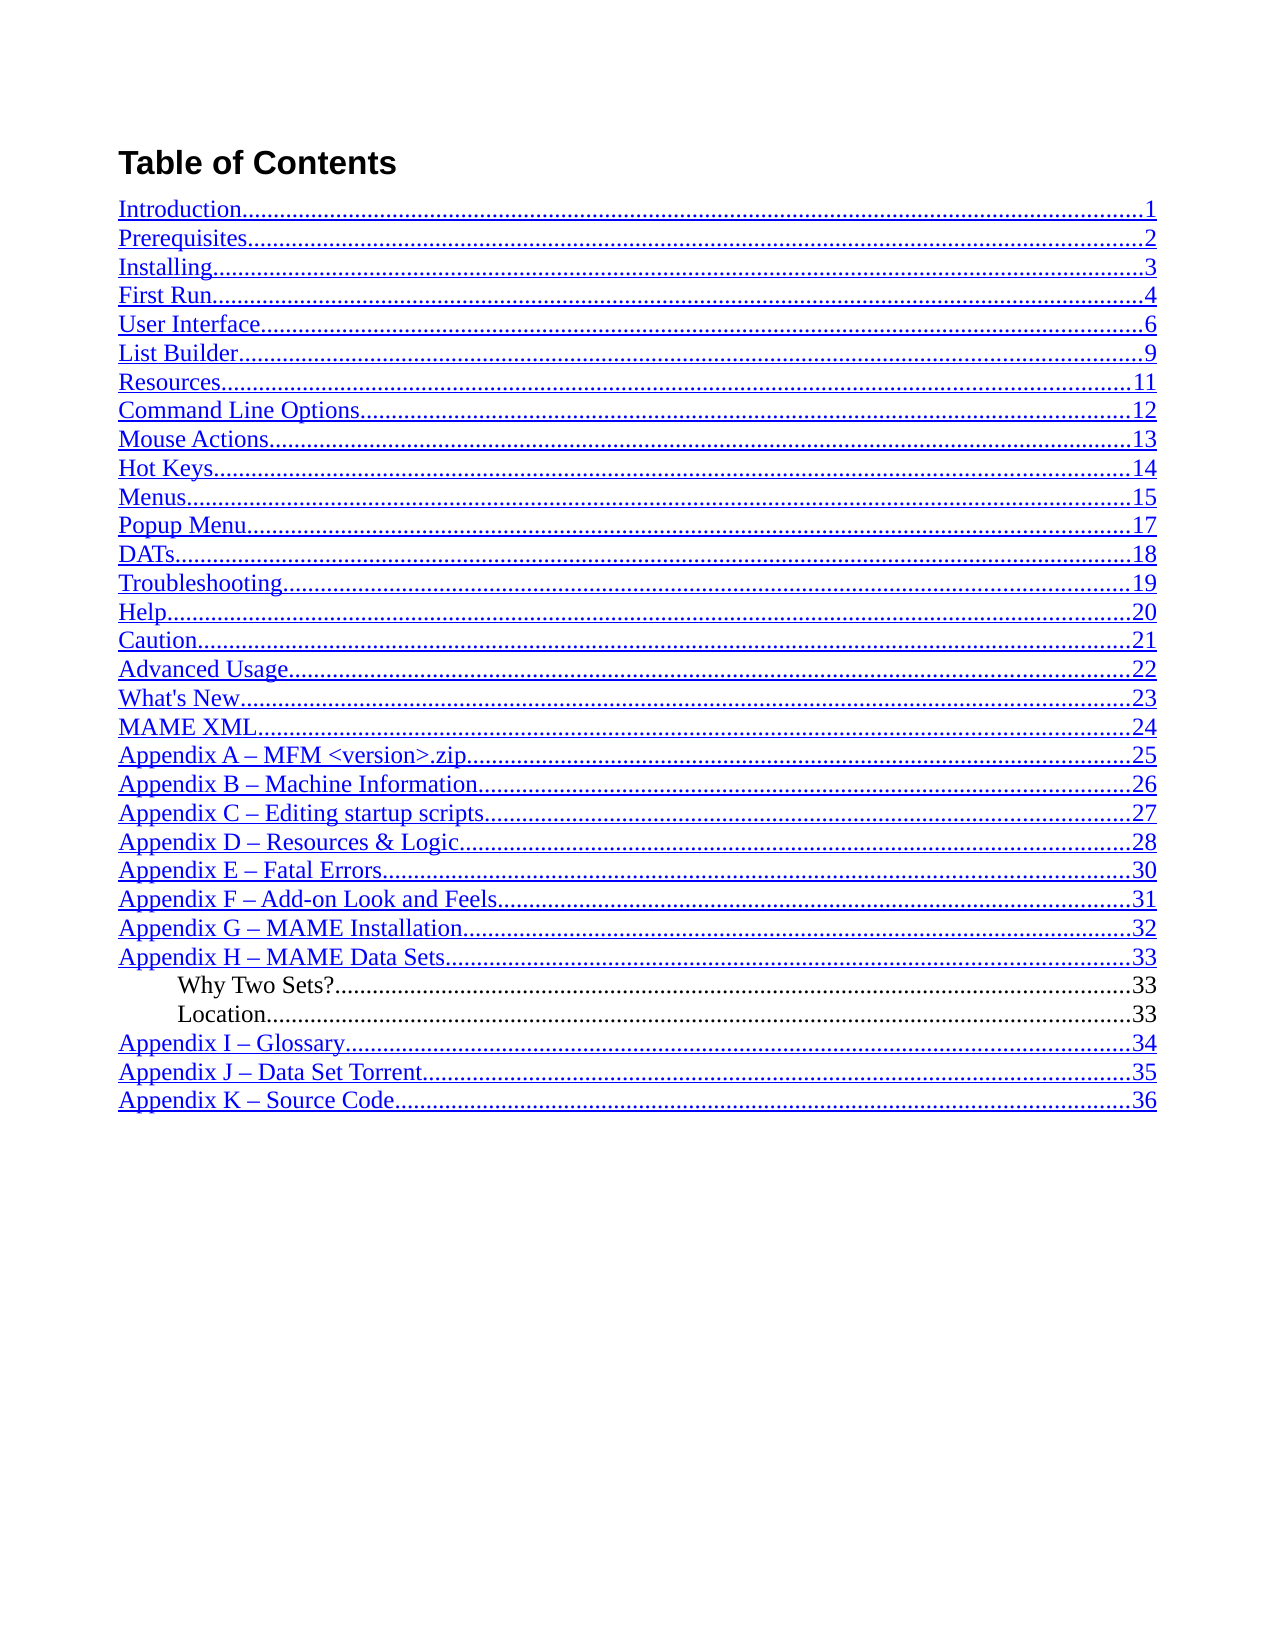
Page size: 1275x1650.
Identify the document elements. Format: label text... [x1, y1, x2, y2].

text Appendix H – MAME Data Sets 33 [118, 942, 1157, 967]
text Resources 11 [118, 367, 1157, 392]
text Advanced Usage 22 [118, 654, 1157, 679]
text Troubleshooting 19 [118, 568, 1157, 593]
text Appendix D – Resources & Logic 28 [118, 827, 1157, 852]
text Location 33 [177, 999, 1157, 1028]
text Why Two Sets? 33 [177, 970, 1157, 999]
subtitle Table of Contents [118, 143, 1157, 182]
text Appendix J – Data Set Torrent 35 [118, 1057, 1157, 1082]
text Help 20 [118, 597, 1157, 622]
text Appendix K – Source Code 36 [118, 1085, 1157, 1110]
text Installing 3 [118, 252, 1157, 277]
text First Run 4 [118, 280, 1157, 305]
text Appendix F – Add-on Look and Feels 31 [118, 884, 1157, 909]
text Appendix I – Glossary 34 [118, 1028, 1157, 1053]
text DATs 18 [118, 539, 1157, 564]
text Popup Menu 17 [118, 510, 1157, 535]
text Appendix G – MAME Installation 32 [118, 913, 1157, 938]
text Appendix B – Machine Information 26 [118, 769, 1157, 794]
text Introduction 1 [118, 194, 1157, 219]
text Hot Keys 14 [118, 453, 1157, 478]
text Appendix C – Editing startup scripts 27 [118, 798, 1157, 823]
text MAME XML 24 [118, 712, 1157, 737]
text Appendix E – Fatal Errors 30 [118, 855, 1157, 880]
text Appendix A – MFM <version>.zip 25 [118, 740, 1157, 765]
text Menus 15 [118, 482, 1157, 507]
text Caution 21 [118, 625, 1157, 650]
text What's New 23 [118, 683, 1157, 708]
text Prerequisites 2 [118, 223, 1157, 248]
text Mouse Actions 13 [118, 424, 1157, 449]
text List Builder 9 [118, 338, 1157, 363]
text Command Line Options 12 [118, 395, 1157, 420]
text User Interface 6 [118, 309, 1157, 334]
